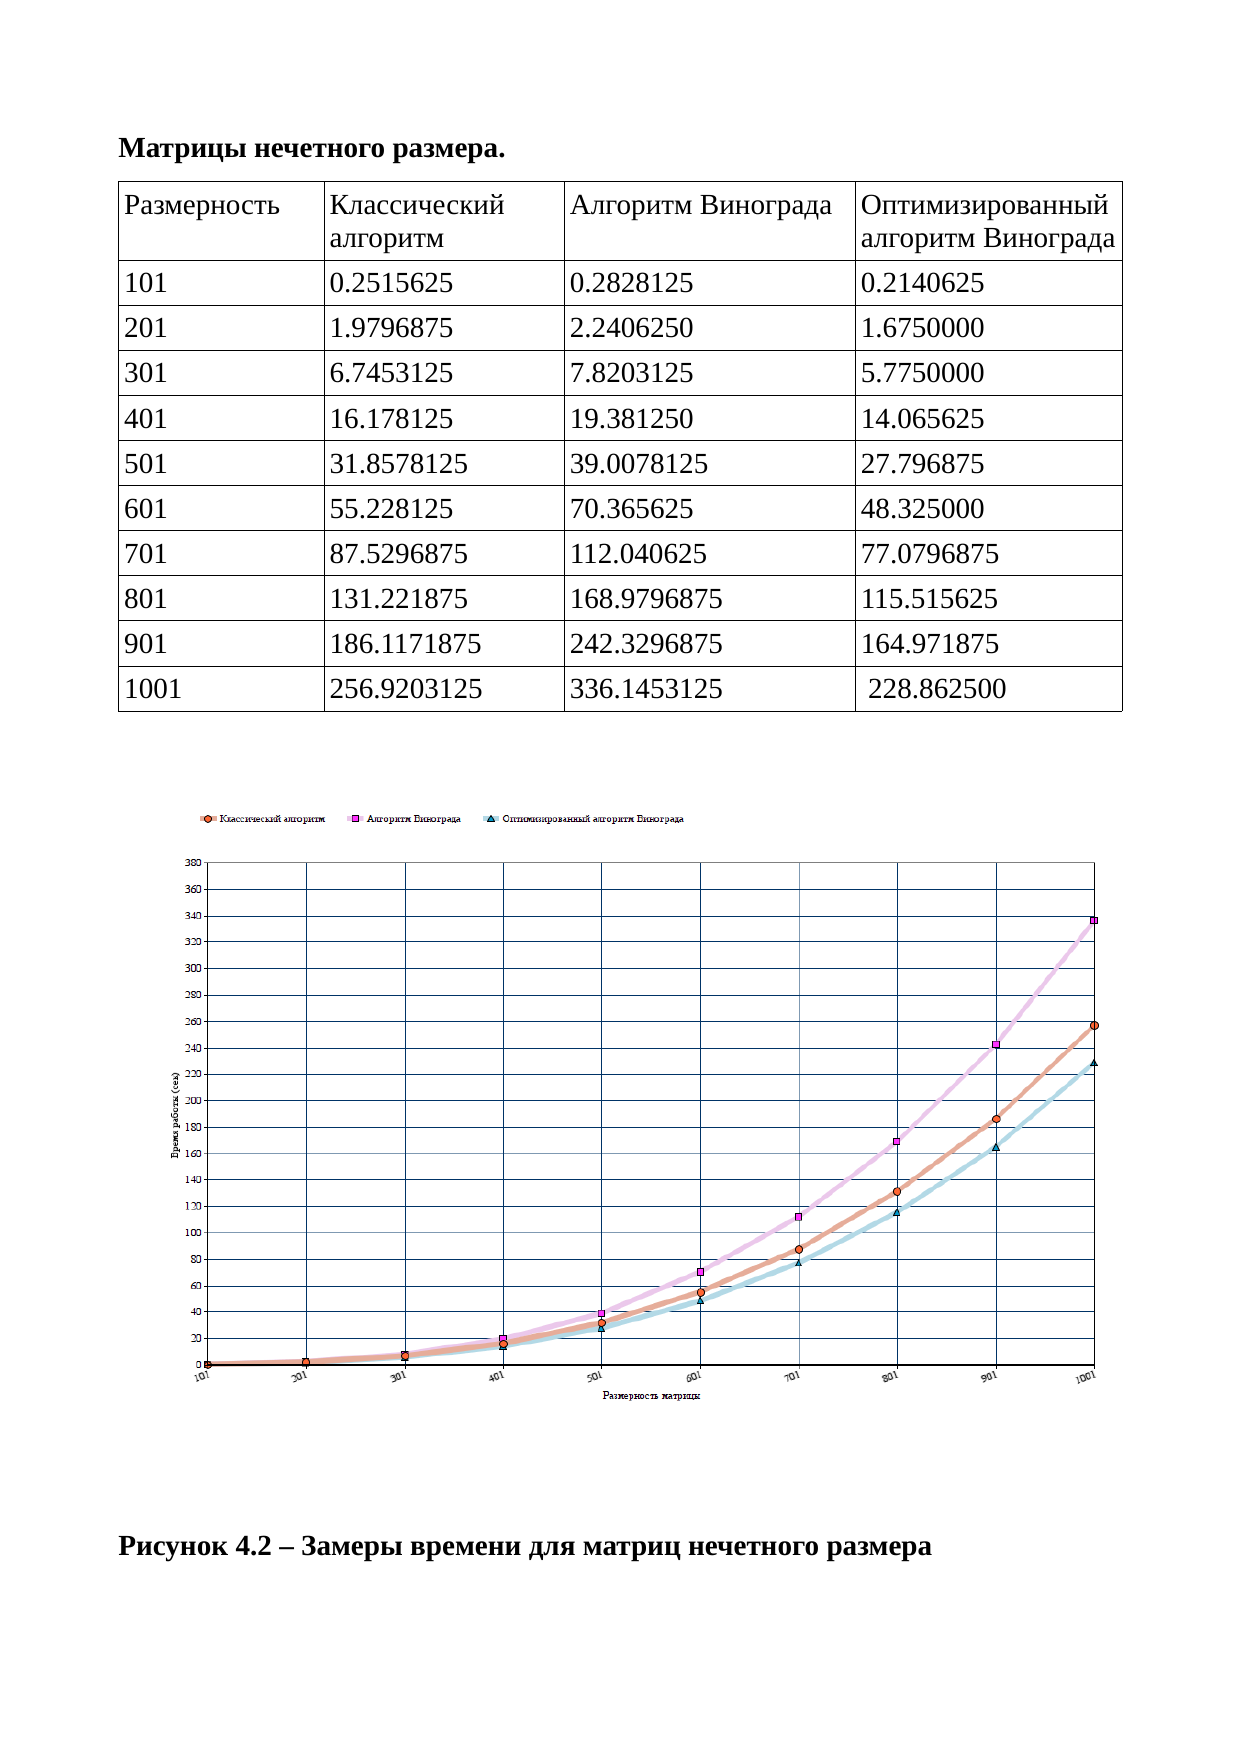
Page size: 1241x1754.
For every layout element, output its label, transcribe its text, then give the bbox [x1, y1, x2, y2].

table_cell 1001 [119, 667, 324, 711]
table_cell 701 [119, 531, 324, 575]
table_cell 164.971875 [856, 621, 1122, 666]
text Матрицы нечетного размера. [118, 131, 1122, 164]
table_cell 2.2406250 [565, 306, 855, 350]
table_cell 87.5296875 [325, 531, 564, 575]
table_cell 601 [119, 486, 324, 530]
table_cell 115.515625 [856, 576, 1122, 620]
table_cell 0.2515625 [325, 261, 564, 305]
table_cell 31.8578125 [325, 441, 564, 485]
table_cell 801 [119, 576, 324, 620]
table_cell 0.2140625 [856, 261, 1122, 305]
table_cell 168.9796875 [565, 576, 855, 620]
table_cell 256.9203125 [325, 667, 564, 711]
table_cell 7.8203125 [565, 351, 855, 395]
table_cell 401 [119, 396, 324, 440]
table_cell 101 [119, 261, 324, 305]
table_header Размерность [119, 182, 324, 259]
table_cell 14.065625 [856, 396, 1122, 440]
table_cell 19.381250 [565, 396, 855, 440]
table_cell 112.040625 [565, 531, 855, 575]
table_cell 901 [119, 621, 324, 666]
table_cell 16.178125 [325, 396, 564, 440]
table_cell 55.228125 [325, 486, 564, 530]
table_cell 39.0078125 [565, 441, 855, 485]
table_cell 1.9796875 [325, 306, 564, 350]
table_cell 48.325000 [856, 486, 1122, 530]
table_cell 301 [119, 351, 324, 395]
table_cell 228.862500 [856, 667, 1122, 711]
table_cell 242.3296875 [565, 621, 855, 666]
table_cell 5.7750000 [856, 351, 1122, 395]
table_header Алгоритм Винограда [565, 182, 855, 259]
table_cell 77.0796875 [856, 531, 1122, 575]
table_cell 336.1453125 [565, 667, 855, 711]
table_cell 6.7453125 [325, 351, 564, 395]
table_cell 27.796875 [856, 441, 1122, 485]
table_cell 131.221875 [325, 576, 564, 620]
table_cell 201 [119, 306, 324, 350]
table_cell 501 [119, 441, 324, 485]
table_cell 186.1171875 [325, 621, 564, 666]
table_cell 70.365625 [565, 486, 855, 530]
table_header Оптимизированный алгоритм Винограда [856, 182, 1122, 259]
text Рисунок 4.2 – Замеры времени для матриц нечетного размера [118, 1512, 1122, 1562]
table_cell 0.2828125 [565, 261, 855, 305]
table_header Классический алгоритм [325, 182, 564, 259]
table_cell 1.6750000 [856, 306, 1122, 350]
picture [118, 773, 1123, 1512]
